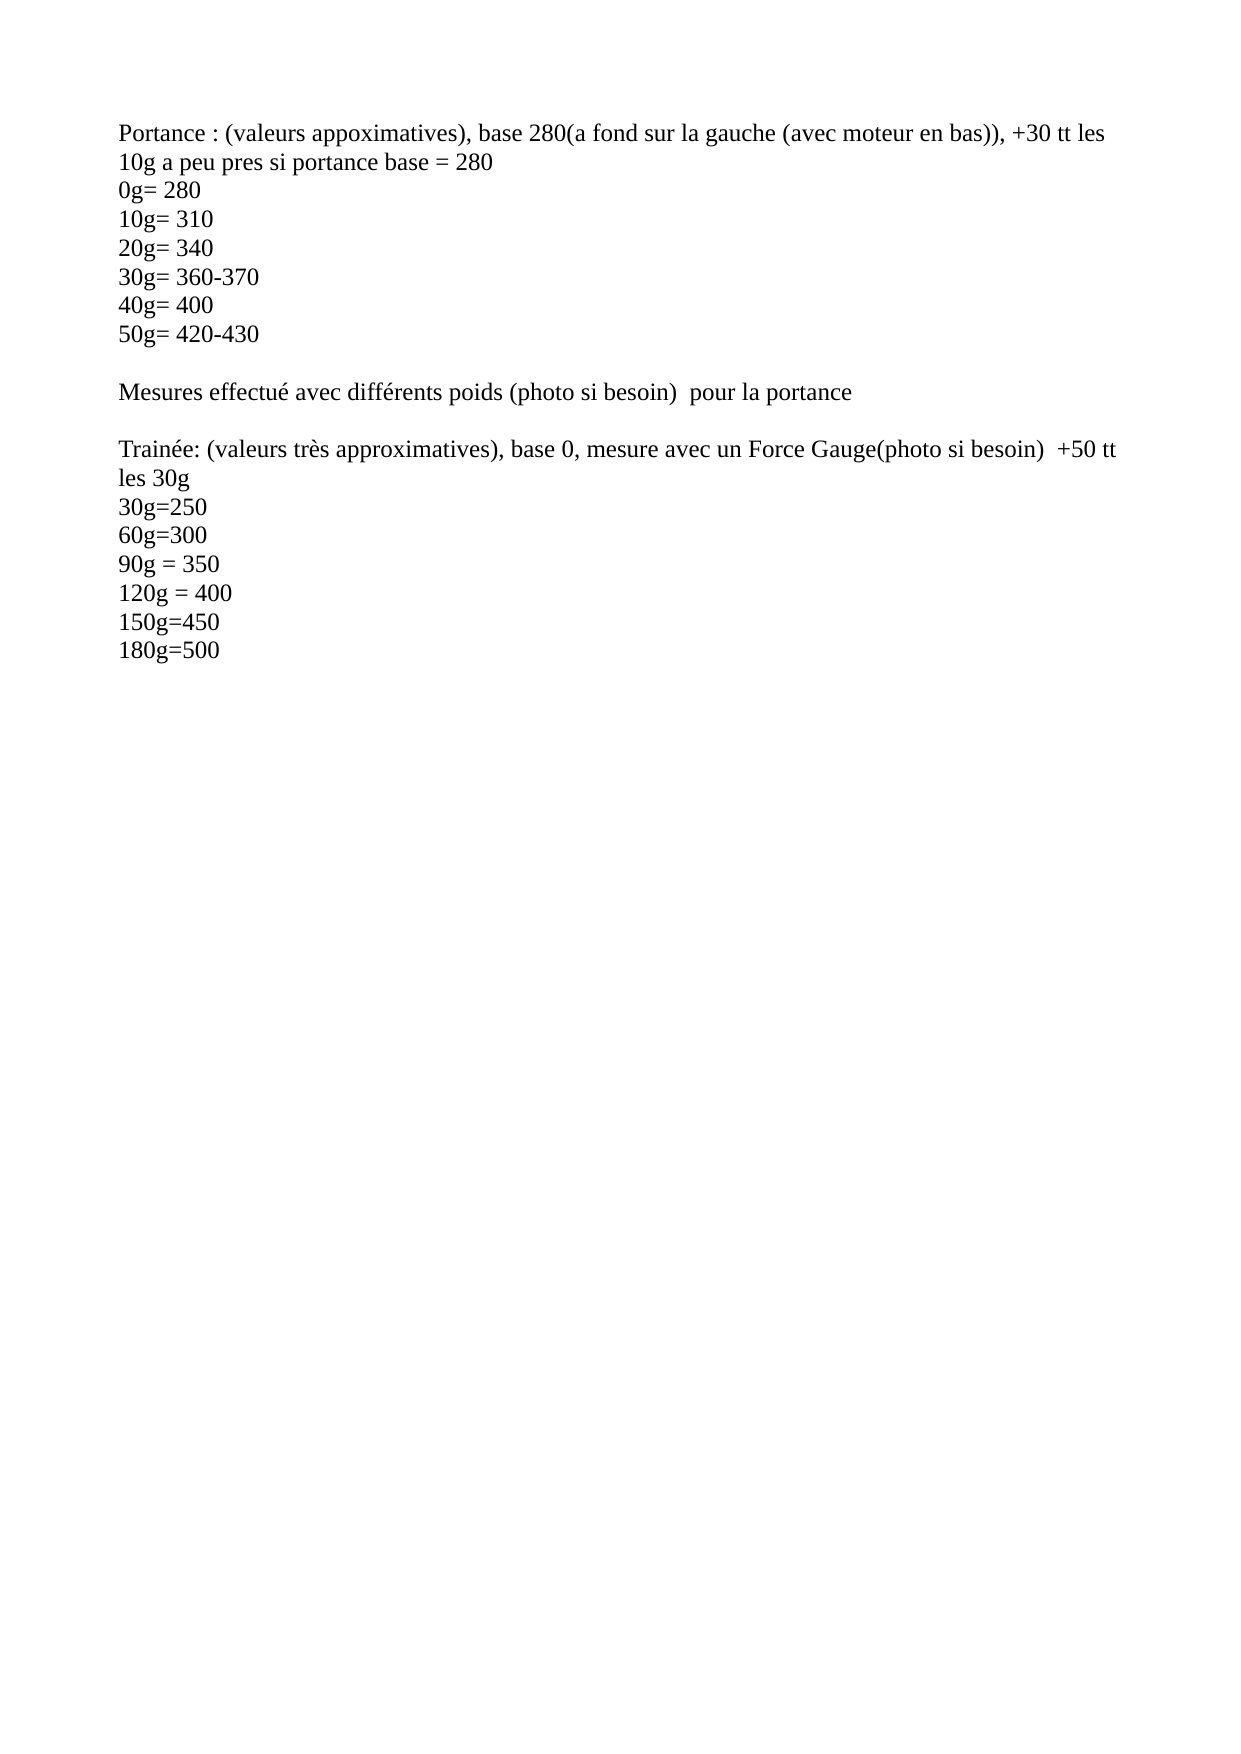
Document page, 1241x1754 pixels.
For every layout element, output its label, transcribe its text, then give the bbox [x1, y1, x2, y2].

text 150g=450 [118, 607, 1122, 636]
text 30g= 360-370 [118, 262, 1122, 291]
text 180g=500 [118, 636, 1122, 664]
text 120g = 400 [118, 578, 1122, 607]
text 30g=250 [118, 492, 1122, 521]
text 10g= 310 [118, 204, 1122, 233]
text 50g= 420-430 [118, 319, 1122, 348]
text Mesures effectué avec différents poids (photo si besoin) pour la portance [118, 377, 1122, 406]
text Portance : (valeurs appoximatives), base 280(a fond sur la gauche (avec moteur en bas)), +30 tt les 10g a peu pres si portance base = 280 [118, 118, 1122, 176]
text 40g= 400 [118, 291, 1122, 319]
text 20g= 340 [118, 233, 1122, 262]
text 90g = 350 [118, 549, 1122, 578]
text Trainée: (valeurs très approximatives), base 0, mesure avec un Force Gauge(photo si besoin) +50 tt les 30g [118, 434, 1122, 492]
text 60g=300 [118, 521, 1122, 549]
text 0g= 280 [118, 176, 1122, 204]
